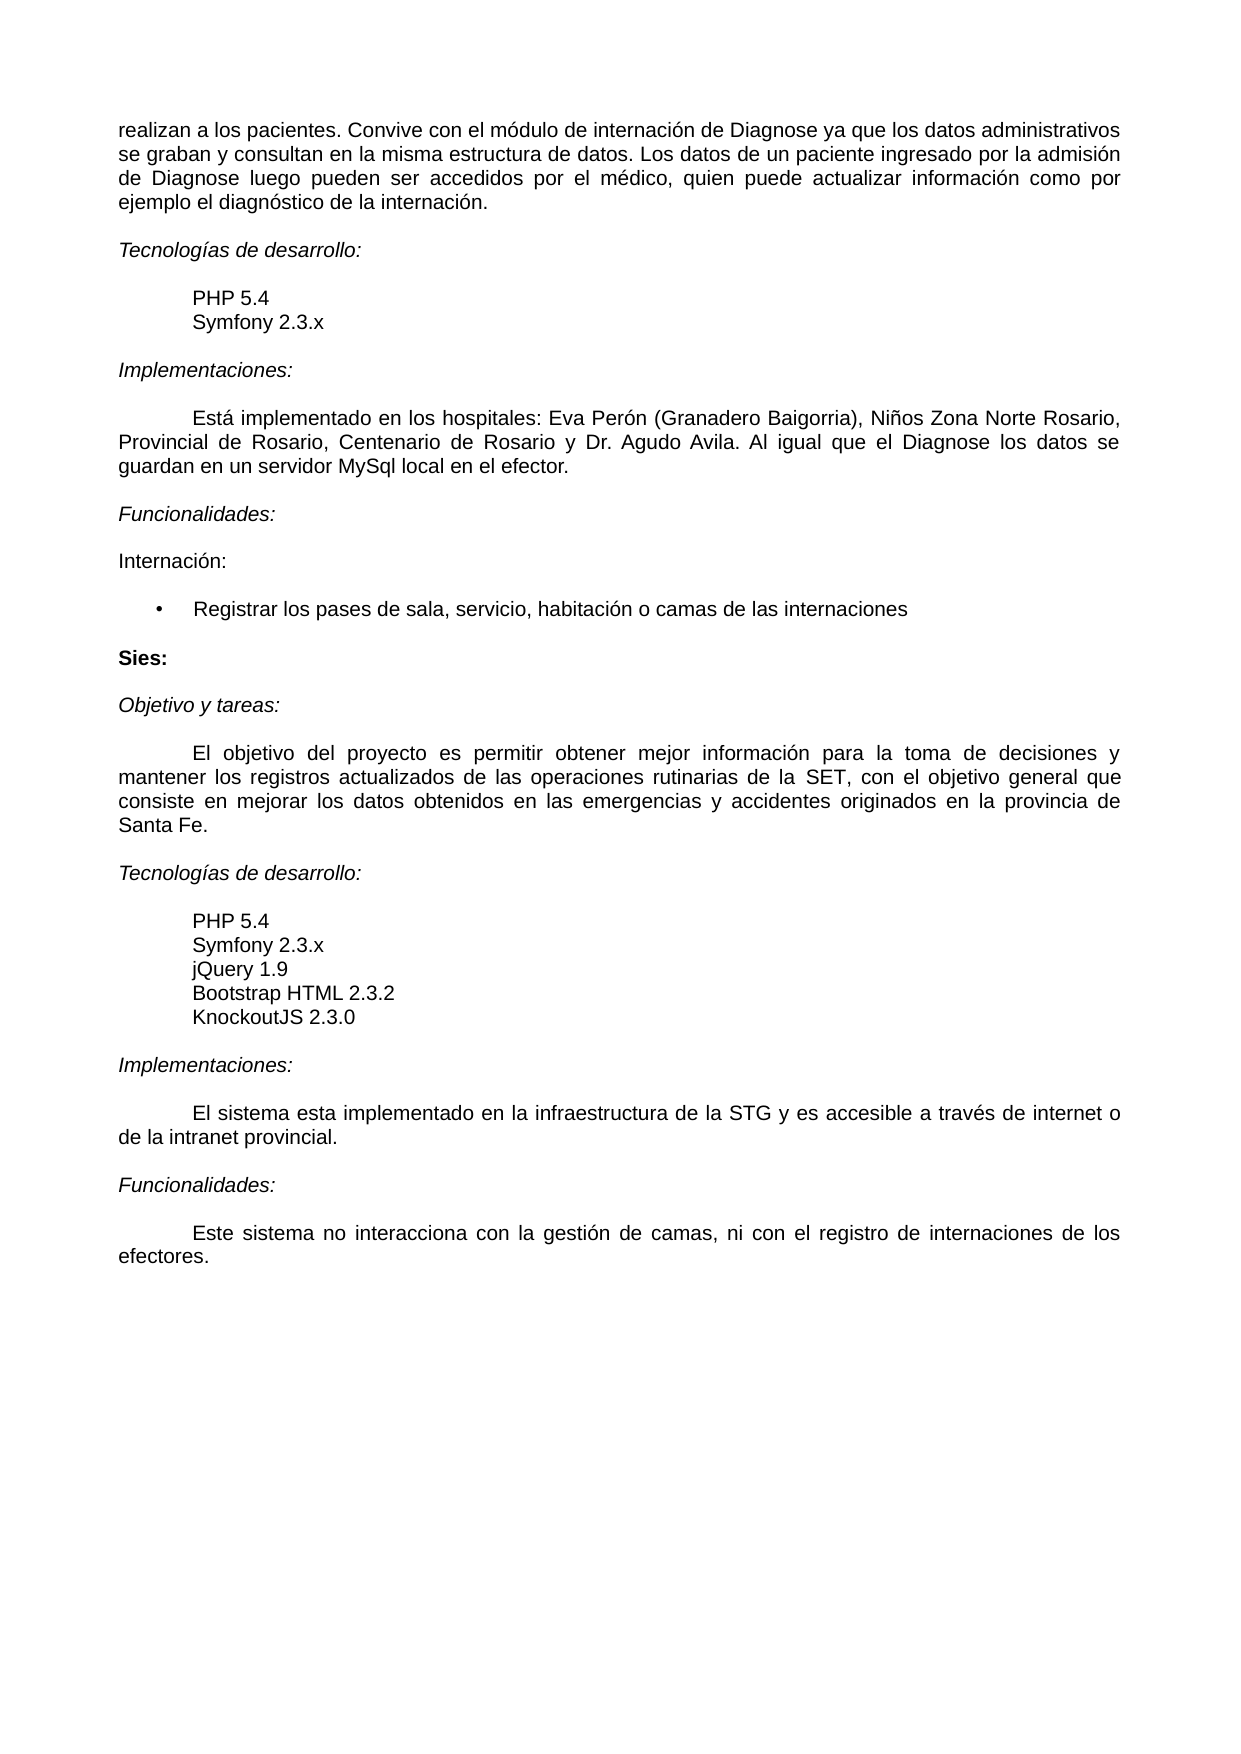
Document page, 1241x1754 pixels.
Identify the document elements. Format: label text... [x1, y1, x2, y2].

text Está implementado en los hospitales: Eva Perón (Granadero Baigorria), Niños Zona Norte Rosario, Provincial de Rosario, Centenario de Rosario y Dr. Agudo Avila. Al igual que el Diagnose los datos se guardan en un servidor MySql local en el efector. [118, 406, 1122, 477]
text Objetivo y tareas: [118, 693, 1122, 717]
text Sies: [118, 645, 1122, 669]
text PHP 5.4 [118, 909, 1122, 933]
text jQuery 1.9 [118, 957, 1122, 981]
text El objetivo del proyecto es permitir obtener mejor información para la toma de decisiones y mantener los registros actualizados de las operaciones rutinarias de la SET, con el objetivo general que consiste en mejorar los datos obtenidos en las emergencias y accidentes originados en la provincia de Santa Fe. [118, 741, 1122, 837]
text realizan a los pacientes. Convive con el módulo de internación de Diagnose ya que los datos administrativos se graban y consultan en la misma estructura de datos. Los datos de un paciente ingresado por la admisión de Diagnose luego pueden ser accedidos por el médico, quien puede actualizar información como por ejemplo el diagnóstico de la internación. [118, 118, 1122, 214]
text Implementaciones: [118, 358, 1122, 382]
text Symfony 2.3.x [118, 933, 1122, 957]
text Tecnologías de desarrollo: [118, 861, 1122, 885]
text Funcionalidades: [118, 1172, 1122, 1196]
text Implementaciones: [118, 1053, 1122, 1077]
text Bootstrap HTML 2.3.2 [118, 981, 1122, 1005]
text Tecnologías de desarrollo: [118, 238, 1122, 262]
text KnockoutJS 2.3.0 [118, 1005, 1122, 1029]
text Funcionalidades: [118, 501, 1122, 525]
list Registrar los pases de sala, servicio, habitación o camas de las internaciones [156, 597, 1122, 621]
text Symfony 2.3.x [118, 310, 1122, 334]
text Internación: [118, 549, 1122, 573]
text El sistema esta implementado en la infraestructura de la STG y es accesible a través de internet o de la intranet provincial. [118, 1101, 1122, 1148]
text PHP 5.4 [118, 286, 1122, 310]
text Este sistema no interacciona con la gestión de camas, ni con el registro de internaciones de los efectores. [118, 1220, 1122, 1268]
